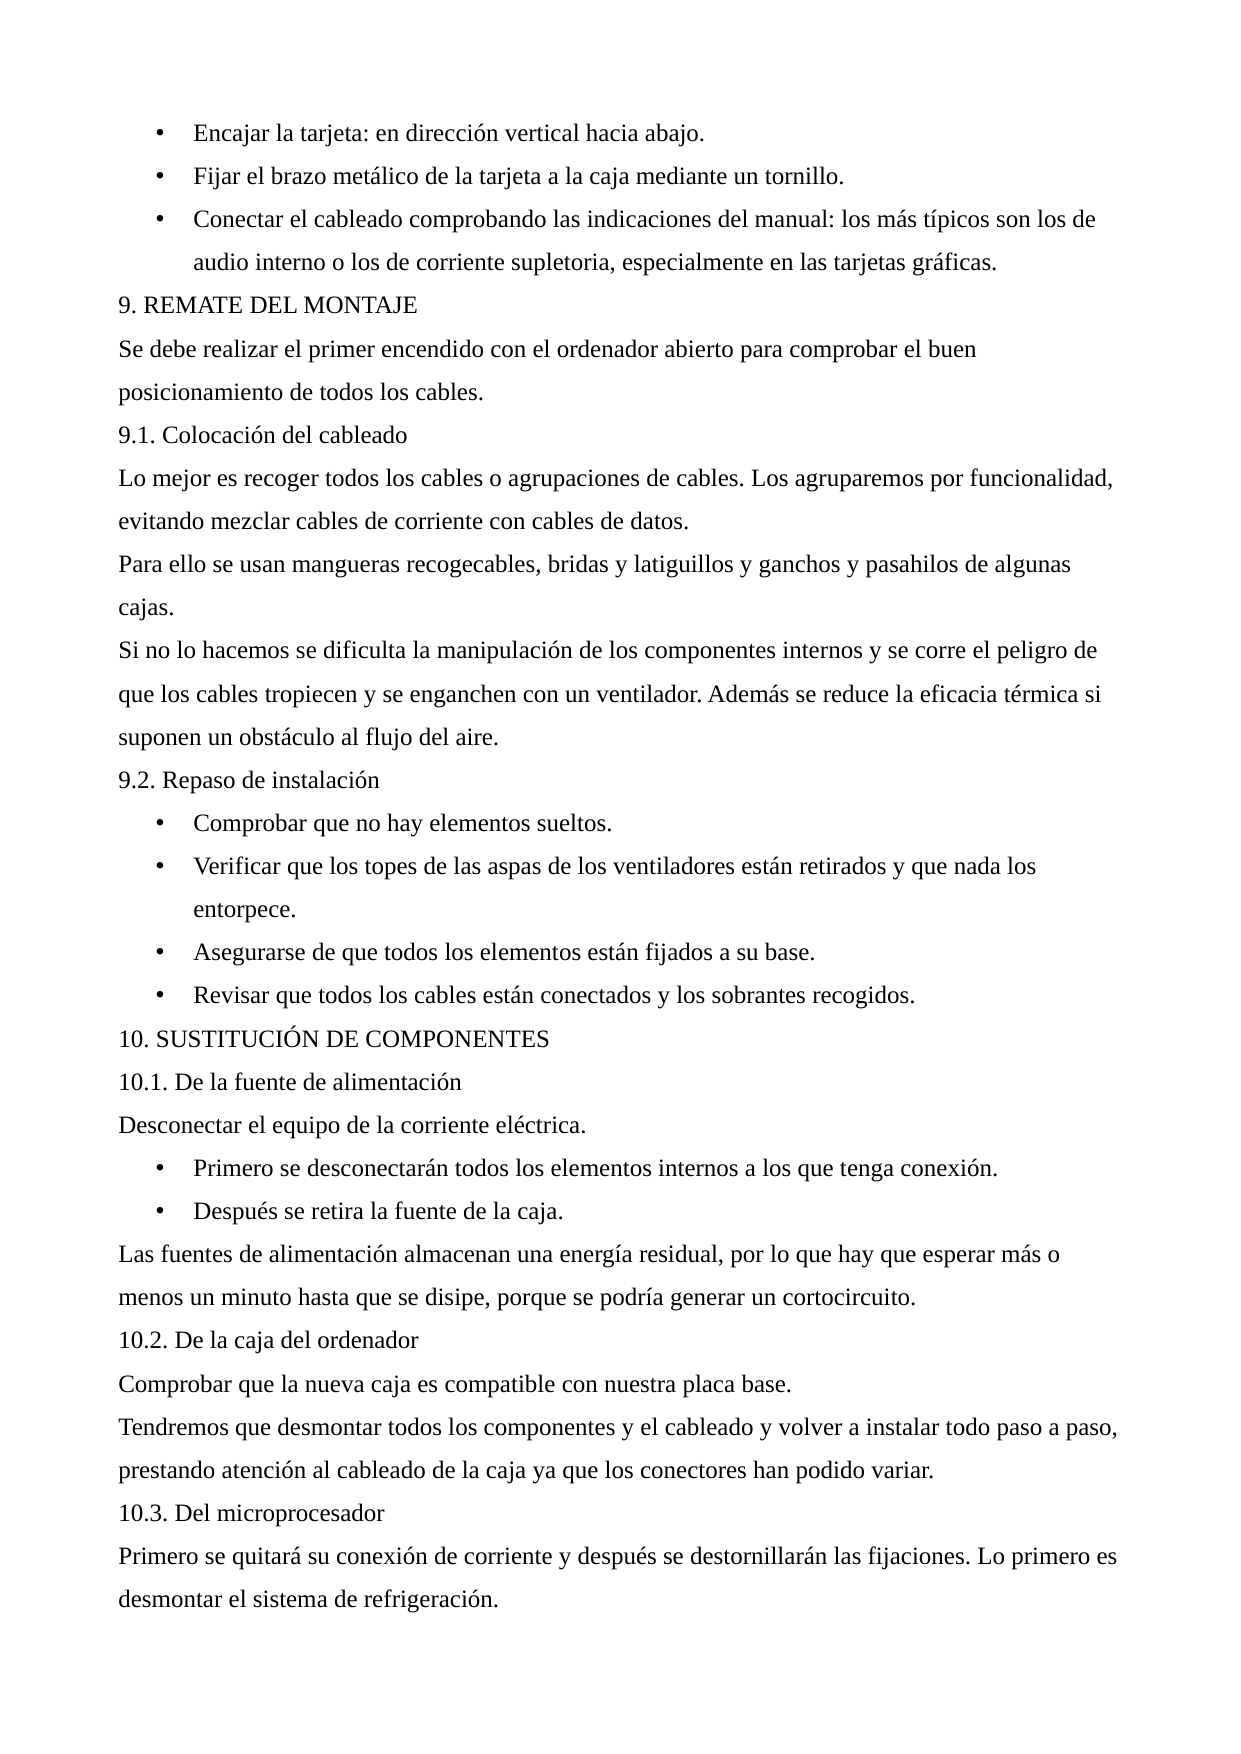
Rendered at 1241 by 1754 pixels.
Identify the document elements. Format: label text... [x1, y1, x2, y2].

text Las fuentes de alimentación almacenan una energía residual, por lo que hay que esperar más o menos un minuto hasta que se disipe, porque se podría generar un cortocircuito. [118, 1239, 1122, 1311]
text Desconectar el equipo de la corriente eléctrica. [118, 1110, 1122, 1139]
list Revisar que todos los cables están conectados y los sobrantes recogidos. [156, 981, 1122, 1009]
text 9.1. Colocación del cableado [118, 420, 1122, 449]
text Primero se quitará su conexión de corriente y después se destornillarán las fijaciones. Lo primero es desmontar el sistema de refrigeración. [118, 1541, 1122, 1613]
list Fijar el brazo metálico de la tarjeta a la caja mediante un tornillo. [156, 161, 1122, 190]
text Tendremos que desmontar todos los componentes y el cableado y volver a instalar todo paso a paso, prestando atención al cableado de la caja ya que los conectores han podido variar. [118, 1412, 1122, 1484]
text Lo mejor es recoger todos los cables o agrupaciones de cables. Los agruparemos por funcionalidad, evitando mezclar cables de corriente con cables de datos. [118, 463, 1122, 535]
text 10.1. De la fuente de alimentación [118, 1067, 1122, 1096]
list Después se retira la fuente de la caja. [156, 1196, 1122, 1225]
list Encajar la tarjeta: en dirección vertical hacia abajo. [156, 118, 1122, 147]
text Si no lo hacemos se dificulta la manipulación de los componentes internos y se corre el peligro de que los cables tropiecen y se enganchen con un ventilador. Además se reduce la eficacia térmica si suponen un obstáculo al flujo del aire. [118, 636, 1122, 751]
list Comprobar que no hay elementos sueltos. [156, 808, 1122, 837]
text Para ello se usan mangueras recogecables, bridas y latiguillos y ganchos y pasahilos de algunas cajas. [118, 549, 1122, 621]
text Se debe realizar el primer encendido con el ordenador abierto para comprobar el buen posicionamiento de todos los cables. [118, 334, 1122, 406]
text 9.2. Repaso de instalación [118, 765, 1122, 794]
list Conectar el cableado comprobando las indicaciones del manual: los más típicos son los de audio interno o los de corriente supletoria, especialmente en las tarjetas gráficas. [156, 204, 1122, 276]
list Primero se desconectarán todos los elementos internos a los que tenga conexión. [156, 1153, 1122, 1182]
text 9. REMATE DEL MONTAJE [118, 291, 1122, 319]
text Comprobar que la nueva caja es compatible con nuestra placa base. [118, 1369, 1122, 1397]
list Verificar que los topes de las aspas de los ventiladores están retirados y que nada los entorpece. [156, 851, 1122, 923]
text 10.3. Del microprocesador [118, 1498, 1122, 1527]
list Asegurarse de que todos los elementos están fijados a su base. [156, 937, 1122, 966]
text 10. SUSTITUCIÓN DE COMPONENTES [118, 1024, 1122, 1052]
text 10.2. De la caja del ordenador [118, 1326, 1122, 1354]
